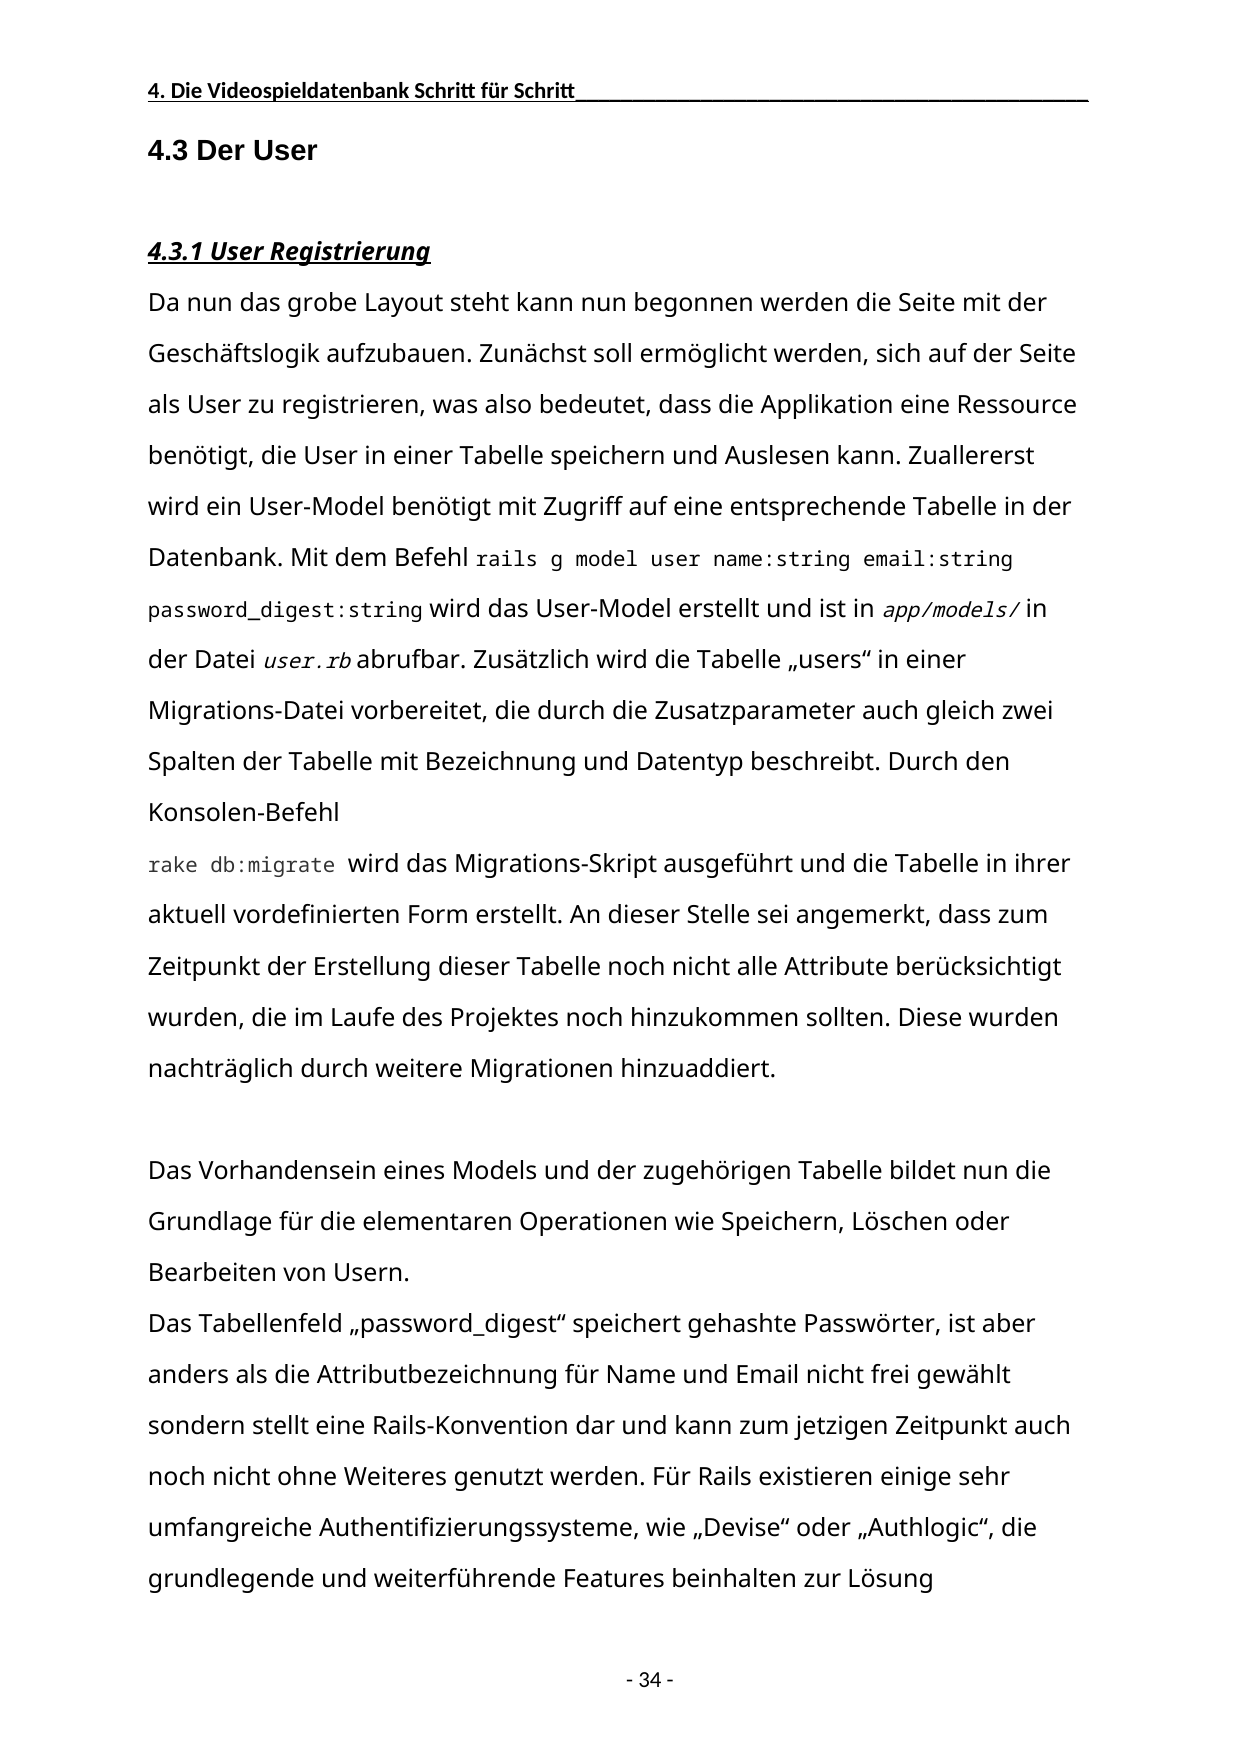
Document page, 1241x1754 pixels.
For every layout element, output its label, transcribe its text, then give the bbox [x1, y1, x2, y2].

text rake db:migrate wird das Migrations-Skript ausgeführt und die Tabelle in ihrer aktuell vordefinierten Form erstellt. An dieser Stelle sei angemerkt, dass zum Zeitpunkt der Erstellung dieser Tabelle noch nicht alle Attribute berücksichtigt wurden, die im Laufe des Projektes noch hinzukommen sollten. Diese wurden nachträglich durch weitere Migrationen hinzuaddiert. [148, 846, 1093, 1084]
subtitle 4.3 Der User [148, 133, 1093, 166]
text Das Vorhandensein eines Models und der zugehörigen Tabelle bildet nun die Grundlage für die elementaren Operationen wie Speichern, Löschen oder Bearbeiten von Usern. [148, 1152, 1093, 1288]
text Das Tabellenfeld „password_digest“ speichert gehashte Passwörter, ist aber anders als die Attributbezeichnung für Name und Email nicht frei gewählt sondern stellt eine Rails-Konvention dar und kann zum jetzigen Zeitpunkt auch noch nicht ohne Weiteres genutzt werden. Für Rails existieren einige sehr umfangreiche Authentifizierungssysteme, wie „Devise“ oder „Authlogic“, die grundlegende und weiterführende Features beinhalten zur Lösung [148, 1306, 1093, 1595]
text Da nun das grobe Layout steht kann nun begonnen werden die Seite mit der Geschäftslogik aufzubauen. Zunächst soll ermöglicht werden, sich auf der Seite als User zu registrieren, was also bedeutet, dass die Applikation eine Ressource benötigt, die User in einer Tabelle speichern und Auslesen kann. Zuallererst wird ein User-Model benötigt mit Zugriff auf eine entsprechende Tabelle in der Datenbank. Mit dem Befehl rails g model user name:string email:string password_digest:string wird das User-Model erstellt und ist in app/models/ in der Datei user.rb abrufbar. Zusätzlich wird die Tabelle „users“ in einer Migrations-Datei vorbereitet, die durch die Zusatzparameter auch gleich zwei Spalten der Tabelle mit Bezeichnung und Datentyp beschreibt. Durch den Konsolen-Befehl [148, 285, 1093, 829]
subtitle 4.3.1 User Registrierung [148, 234, 1093, 268]
